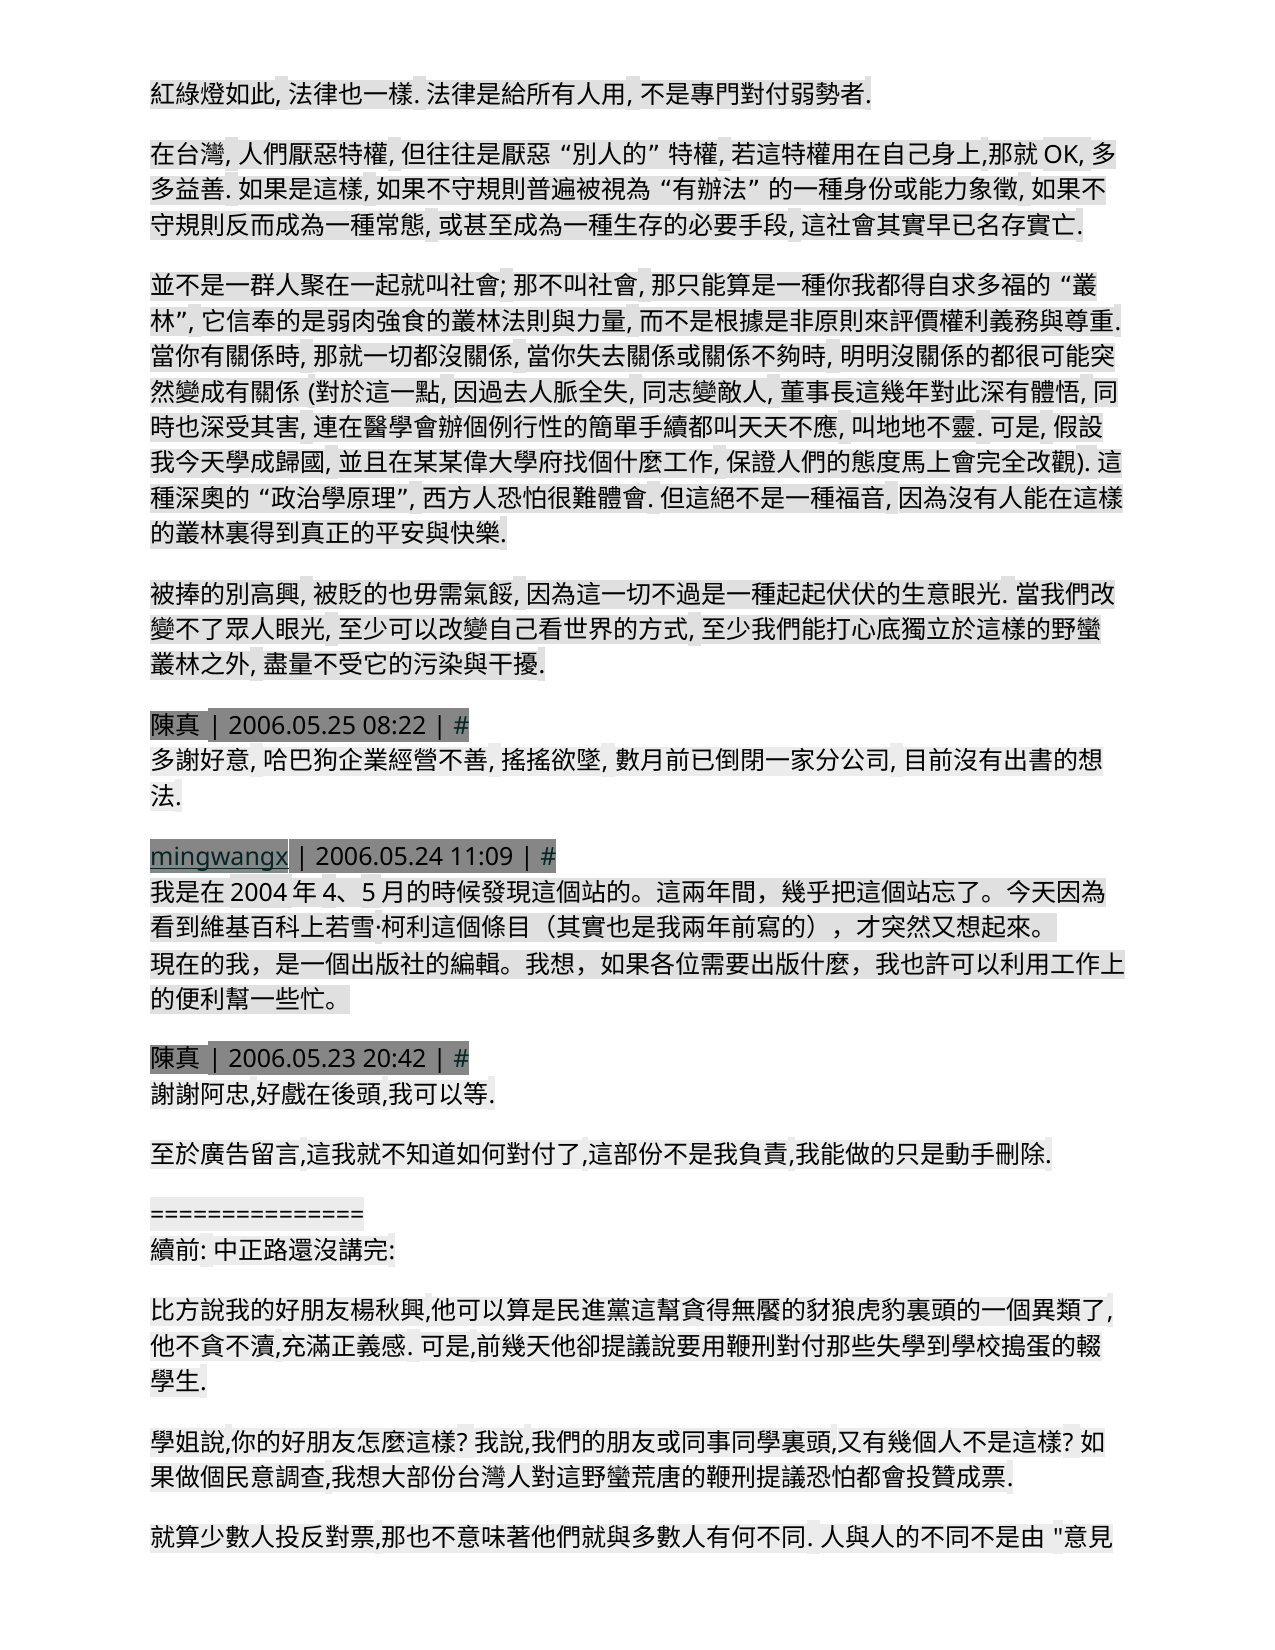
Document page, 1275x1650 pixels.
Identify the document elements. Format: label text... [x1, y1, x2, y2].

text 被捧的別高興, 被貶的也毋需氣餒, 因為這一切不過是一種起起伏伏的生意眼光. 當我們改變不了眾人眼光, 至少可以改變自己看世界的方式, 至少我們能打心底獨立於這樣的野蠻叢林之外, 盡量不受它的污染與干擾. [150, 575, 1125, 681]
text 在台灣, 人們厭惡特權, 但往往是厭惡 “別人的” 特權, 若這特權用在自己身上,那就OK, 多多益善. 如果是這樣, 如果不守規則普遍被視為 “有辦法” 的一種身份或能力象徵, 如果不守規則反而成為一種常態, 或甚至成為一種生存的必要手段, 這社會其實早已名存實亡. [150, 135, 1125, 242]
text 學姐說,你的好朋友怎麼這樣? 我說,我們的朋友或同事同學裏頭,又有幾個人不是這樣? 如果做個民意調查,我想大部份台灣人對這野蠻荒唐的鞭刑提議恐怕都會投贊成票. [150, 1423, 1125, 1494]
text 紅綠燈如此, 法律也一樣. 法律是給所有人用, 不是專門對付弱勢者. [150, 75, 1125, 110]
text 並不是一群人聚在一起就叫社會; 那不叫社會, 那只能算是一種你我都得自求多福的 “叢林”, 它信奉的是弱肉強食的叢林法則與力量, 而不是根據是非原則來評價權利義務與尊重. 當你有關係時, 那就一切都沒關係, 當你失去關係或關係不夠時, 明明沒關係的都很可能突然變成有關係 (對於這一點, 因過去人脈全失, 同志變敵人, 董事長這幾年對此深有體悟, 同時也深受其害, 連在醫學會辦個例行性的簡單手續都叫天天不應, 叫地地不靈. 可是, 假設我今天學成歸國, 並且在某某偉大學府找個什麼工作, 保證人們的態度馬上會完全改觀). 這種深奧的 “政治學原理”, 西方人恐怕很難體會. 但這絕不是一種福音, 因為沒有人能在這樣的叢林裏得到真正的平安與快樂. [150, 267, 1125, 550]
text 我是在2004年4、5月的時候發現這個站的。這兩年間，幾乎把這個站忘了。今天因為看到維基百科上若雪·柯利這個條目（其實也是我兩年前寫的），才突然又想起來。 現在的我，是一個出版社的編輯。我想，如果各位需要出版什麼，我也許可以利用工作上的便利幫一些忙。 [150, 873, 1125, 1014]
text mingwangx | 2006.05.24 11:09 | # [150, 837, 1125, 873]
text 謝謝阿忠,好戲在後頭,我可以等. [150, 1075, 1125, 1110]
text 陳真 | 2006.05.25 08:22 | # [150, 706, 1125, 742]
text =============== 續前: 中正路還沒講完: [150, 1196, 1125, 1267]
text 多謝好意, 哈巴狗企業經營不善, 搖搖欲墜, 數月前已倒閉一家分公司, 目前沒有出書的想法. [150, 742, 1125, 812]
text 至於廣告留言,這我就不知道如何對付了,這部份不是我負責,我能做的只是動手刪除. [150, 1135, 1125, 1171]
text 陳真 | 2006.05.23 20:42 | # [150, 1039, 1125, 1075]
text 就算少數人投反對票,那也不意味著他們就與多數人有何不同. 人與人的不同不是由 "意見 [150, 1519, 1125, 1554]
text 比方說我的好朋友楊秋興,他可以算是民進黨這幫貪得無饜的豺狼虎豹裏頭的一個異類了,他不貪不瀆,充滿正義感. 可是,前幾天他卻提議說要用鞭刑對付那些失學到學校搗蛋的輟學生. [150, 1292, 1125, 1398]
